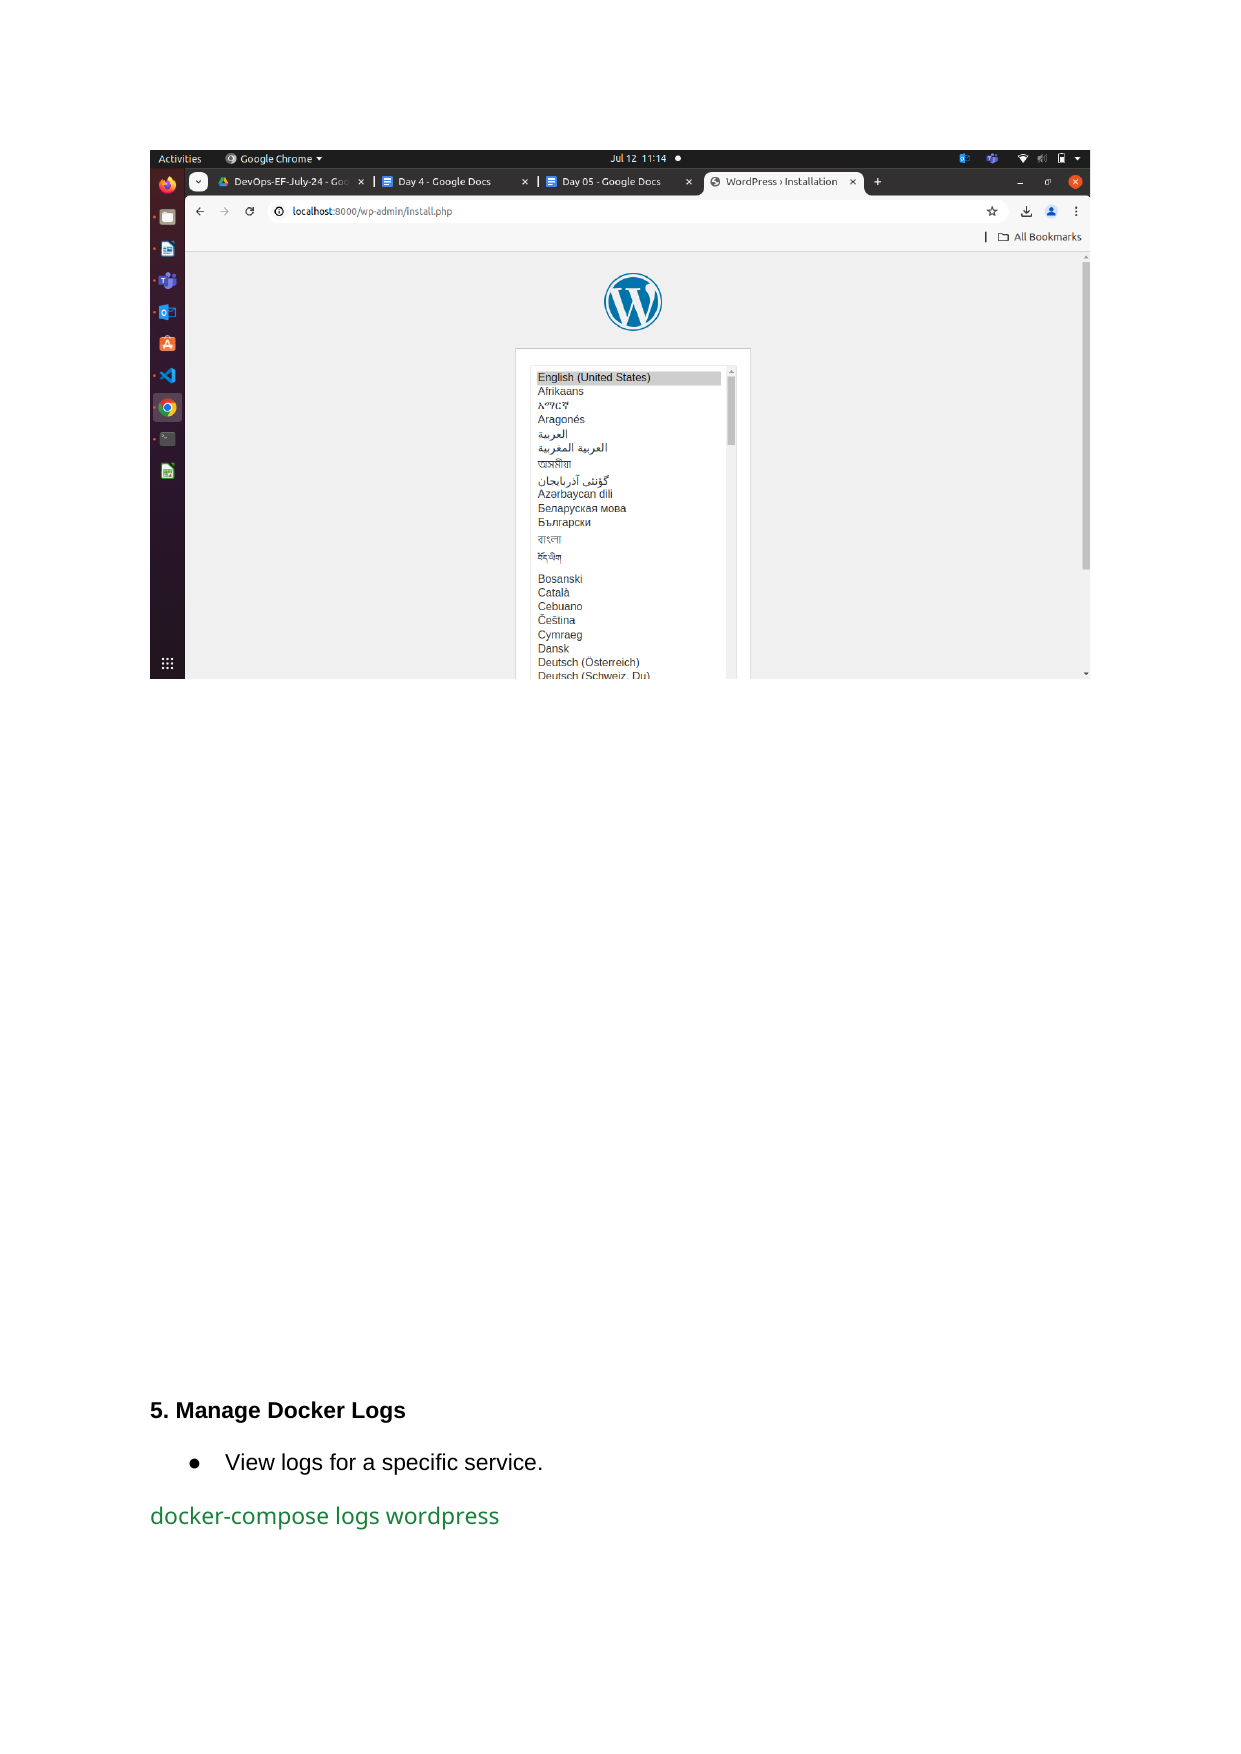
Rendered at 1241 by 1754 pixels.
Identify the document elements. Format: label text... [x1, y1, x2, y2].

subtitle 5. Manage Docker Logs [150, 1397, 1090, 1424]
text docker-compose logs wordpress [150, 1500, 1090, 1531]
list View logs for a specific service. [187, 1449, 1090, 1475]
picture [150, 150, 1091, 679]
